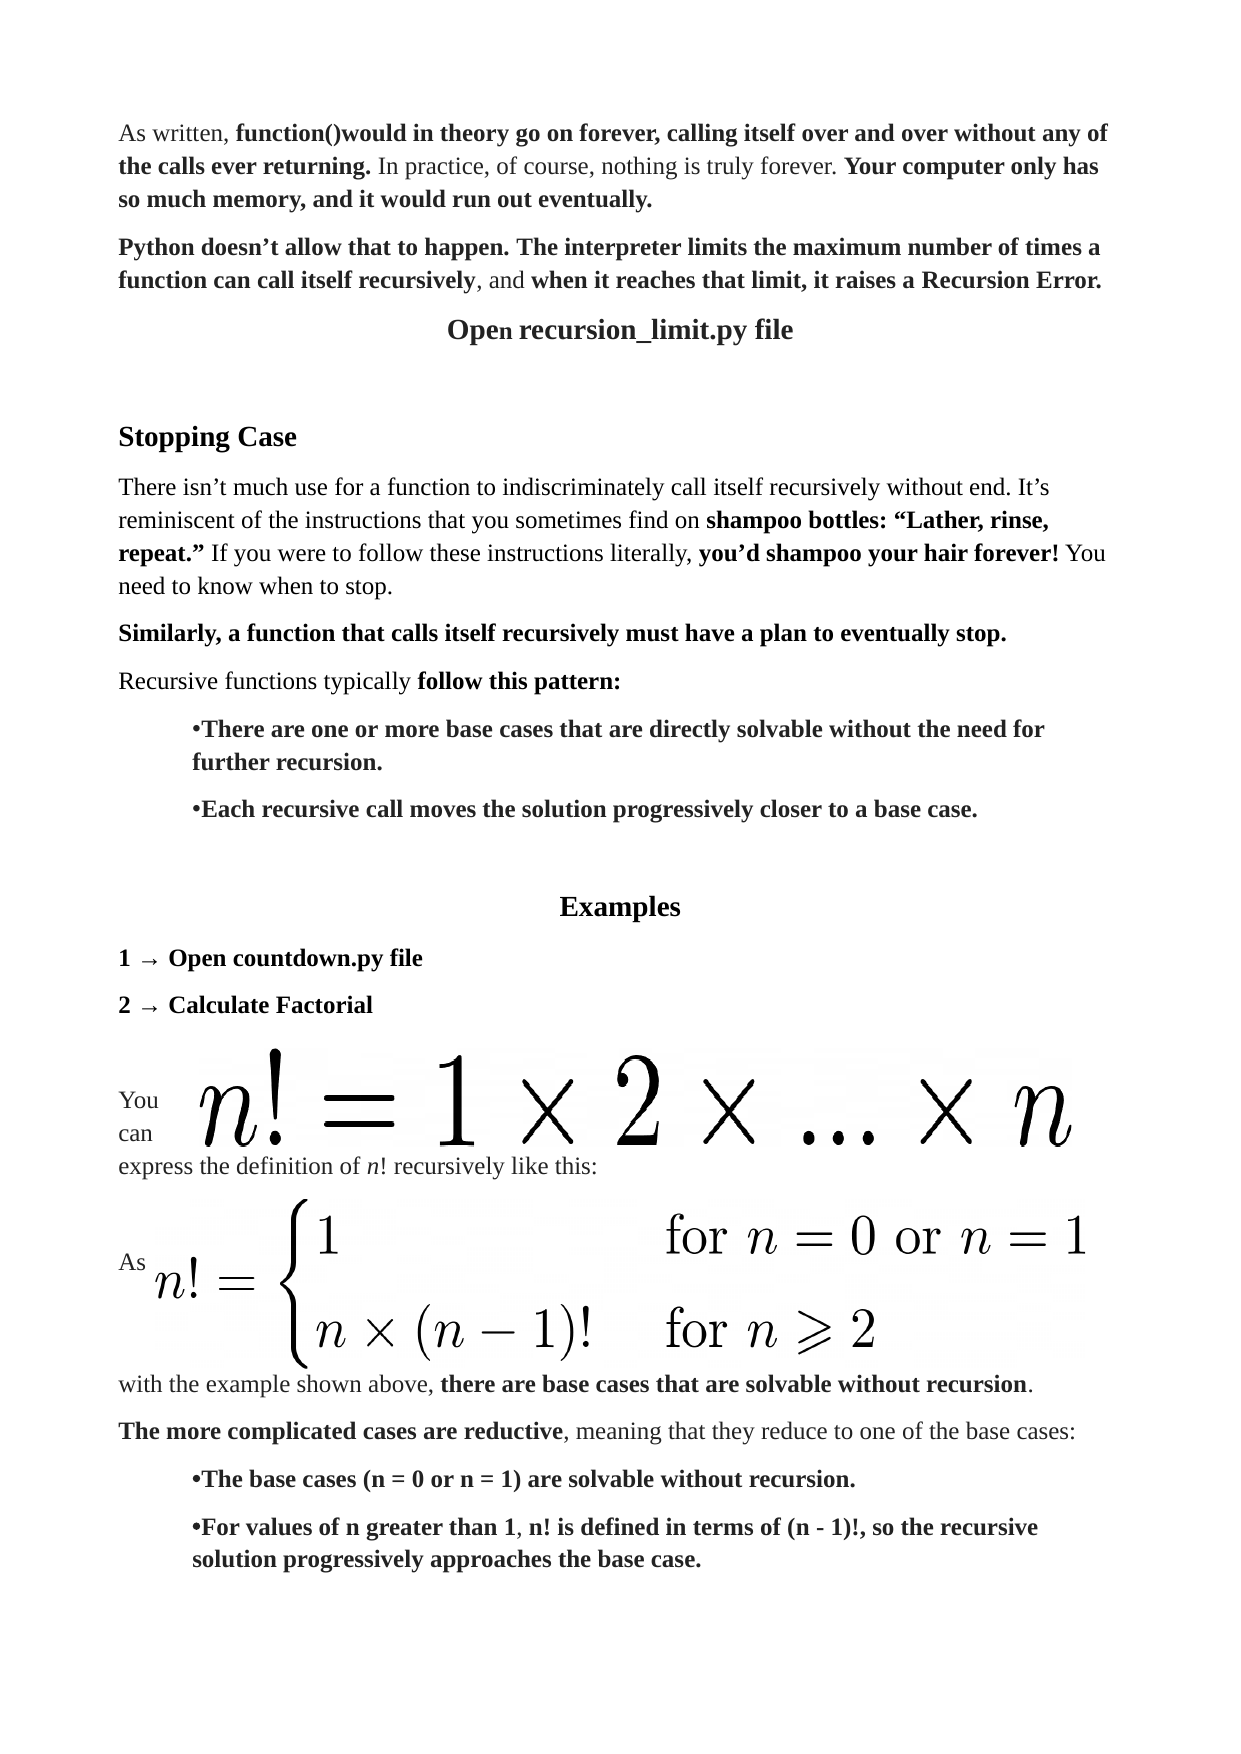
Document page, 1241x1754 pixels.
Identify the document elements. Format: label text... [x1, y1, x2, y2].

picture [199, 1048, 1072, 1147]
text The more complicated cases are reductive, meaning that they reduce to one of the base cases: [118, 1416, 1122, 1445]
text You can express the definition of n! recursively like this: [118, 1085, 1122, 1180]
text 2 → Calculate Factorial [118, 990, 1122, 1019]
list There are one or more base cases that are directly solvable without the need for further recursion. [118, 714, 1122, 775]
text As written, function()would in theory go on forever, calling itself over and over without any of the calls ever returning. In practice, of course, nothing is truly forever. Your computer only has so much memory, and it would run out eventually. [118, 118, 1122, 213]
text As with the example shown above, there are base cases that are solvable without recursion. [118, 1247, 1122, 1397]
list Each recursive call moves the solution progressively closer to a base case. [118, 794, 1122, 823]
text Python doesn’t allow that to happen. The interpreter limits the maximum number of times a function can call itself recursively, and when it reaches that limit, it raises a Recursion Error. [118, 232, 1122, 293]
text Stopping Case [118, 419, 1122, 452]
text Examples [118, 889, 1122, 923]
text Recursive functions typically follow this pattern: [118, 666, 1122, 695]
text 1 → Open countdown.py file [118, 943, 1122, 971]
text Open recursion_limit.py file [118, 312, 1122, 346]
picture [155, 1199, 1086, 1369]
text There isn’t much use for a function to indiscriminately call itself recursively without end. It’s reminiscent of the instructions that you sometimes find on shampoo bottles: “Lather, rinse, repeat.” If you were to follow these instructions literally, you’d shampoo your hair forever! You need to know when to stop. [118, 472, 1122, 599]
text Similarly, a function that calls itself recursively must have a plan to eventually stop. [118, 618, 1122, 647]
list The base cases (n = 0 or n = 1) are solvable without recursion. [118, 1464, 1122, 1493]
list For values of n greater than 1, n! is defined in terms of (n - 1)!, so the recursive solution progressively approaches the base case. [118, 1512, 1122, 1573]
